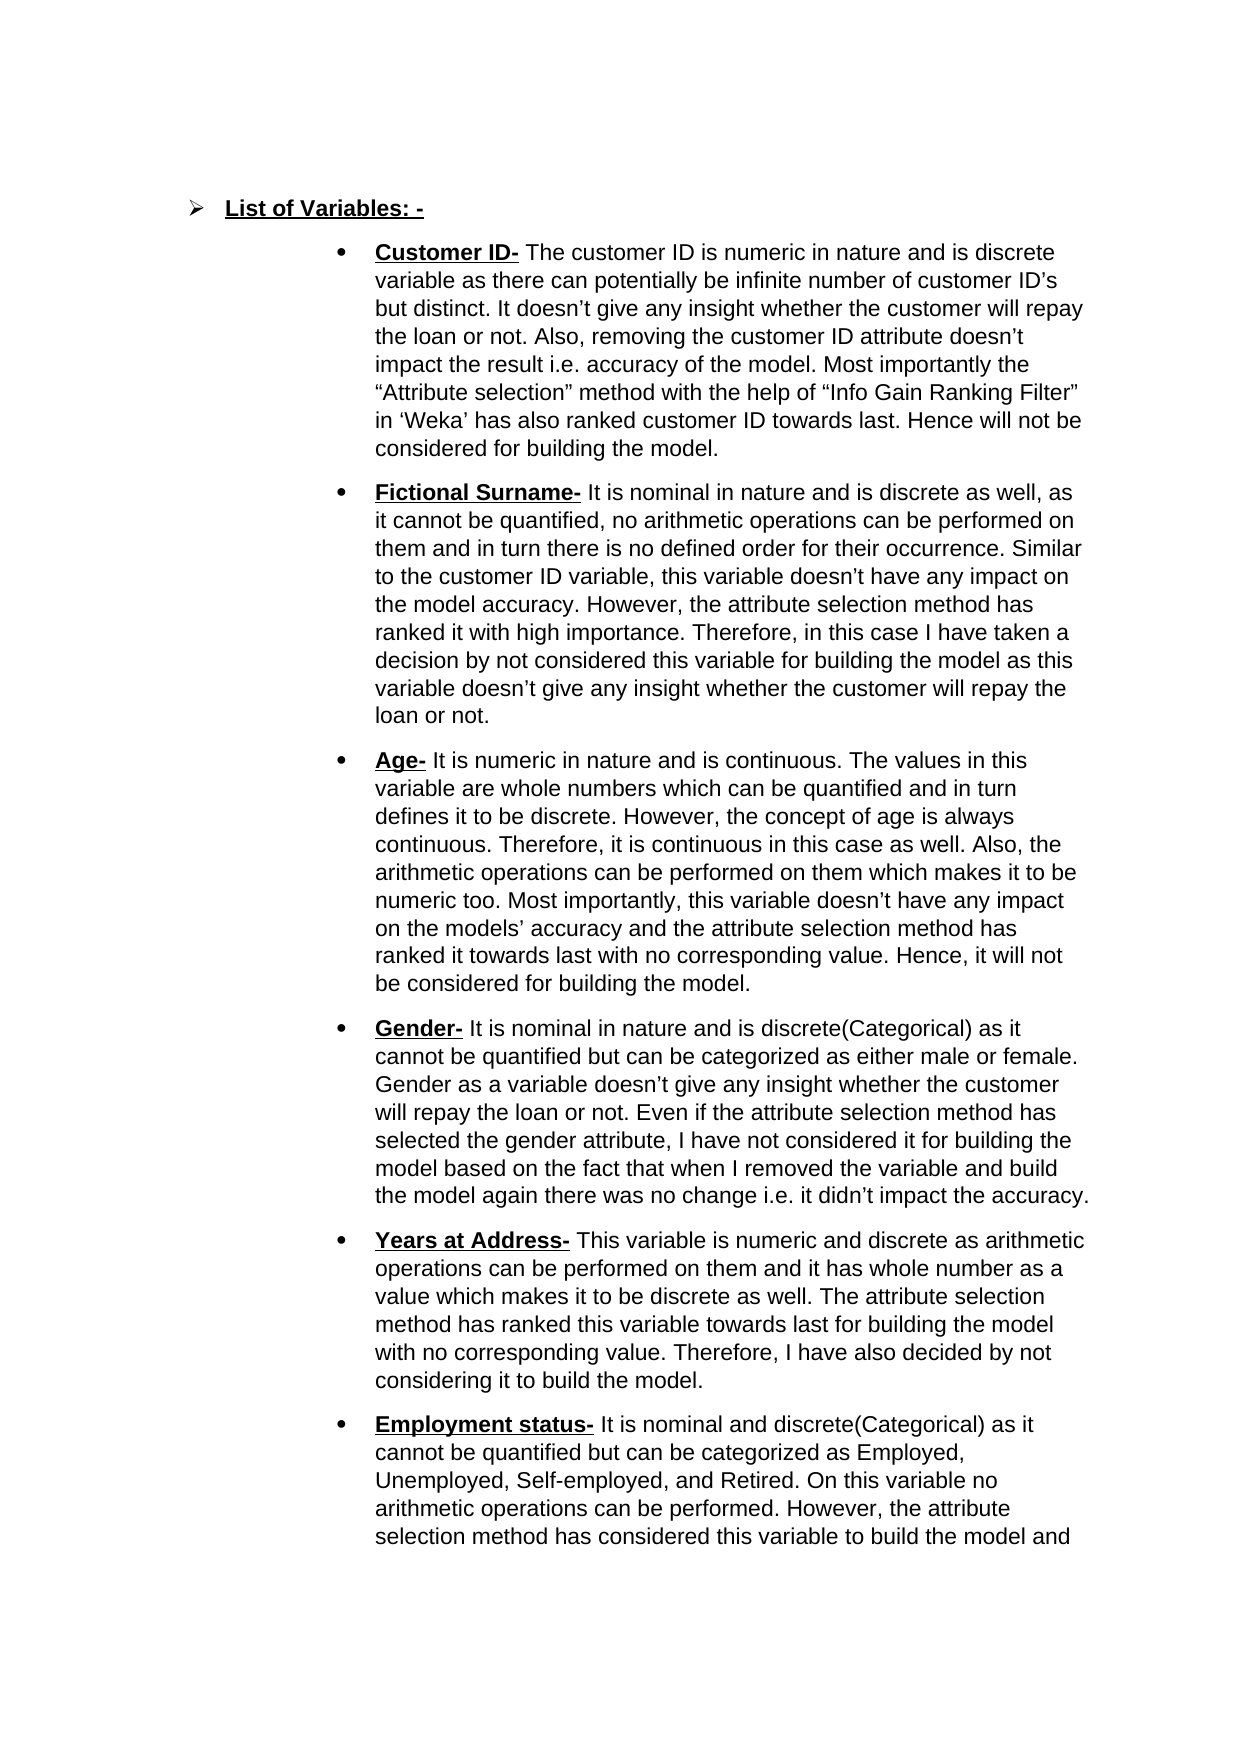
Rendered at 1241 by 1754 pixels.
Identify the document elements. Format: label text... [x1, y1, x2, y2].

list List of Variables: - [187, 194, 1090, 221]
list Years at Address- This variable is numeric and discrete as arithmetic operations can be performed on them and it has whole number as a value which makes it to be discrete as well. The attribute selection method has ranked this variable towards last for building the model with no corresponding value. Therefore, I have also decided by not considering it to build the model. [337, 1227, 1090, 1393]
list Gender- It is nominal in nature and is discrete(Categorical) as it cannot be quantified but can be categorized as either male or female. Gender as a variable doesn’t give any insight whether the customer will repay the loan or not. Even if the attribute selection method has selected the gender attribute, I have not considered it for building the model based on the fact that when I removed the variable and build the model again there was no change i.e. it didn’t impact the accuracy. [337, 1015, 1090, 1209]
list Age- It is numeric in nature and is continuous. The values in this variable are whole numbers which can be quantified and in turn defines it to be discrete. However, the concept of age is always continuous. Therefore, it is continuous in this case as well. Also, the arithmetic operations can be performed on them which makes it to be numeric too. Most importantly, this variable doesn’t have any impact on the models’ accuracy and the attribute selection method has ranked it towards last with no corresponding value. Hence, it will not be considered for building the model. [337, 747, 1090, 997]
list Fictional Surname- It is nominal in nature and is discrete as well, as it cannot be quantified, no arithmetic operations can be performed on them and in turn there is no defined order for their occurrence. Similar to the customer ID variable, this variable doesn’t have any impact on the model accuracy. However, the attribute selection method has ranked it with high importance. Therefore, in this case I have taken a decision by not considered this variable for building the model as this variable doesn’t give any insight whether the customer will repay the loan or not. [337, 479, 1090, 729]
list Employment status- It is nominal and discrete(Categorical) as it cannot be quantified but can be categorized as Employed, Unemployed, Self-employed, and Retired. On this variable no arithmetic operations can be performed. However, the attribute selection method has considered this variable to build the model and [337, 1411, 1090, 1549]
list Customer ID- The customer ID is numeric in nature and is discrete variable as there can potentially be infinite number of customer ID’s but distinct. It doesn’t give any insight whether the customer will repay the loan or not. Also, removing the customer ID attribute doesn’t impact the result i.e. accuracy of the model. Most importantly the “Attribute selection” method with the help of “Info Gain Ranking Filter” in ‘Weka’ has also ranked customer ID towards last. Hence will not be considered for building the model. [337, 239, 1090, 461]
